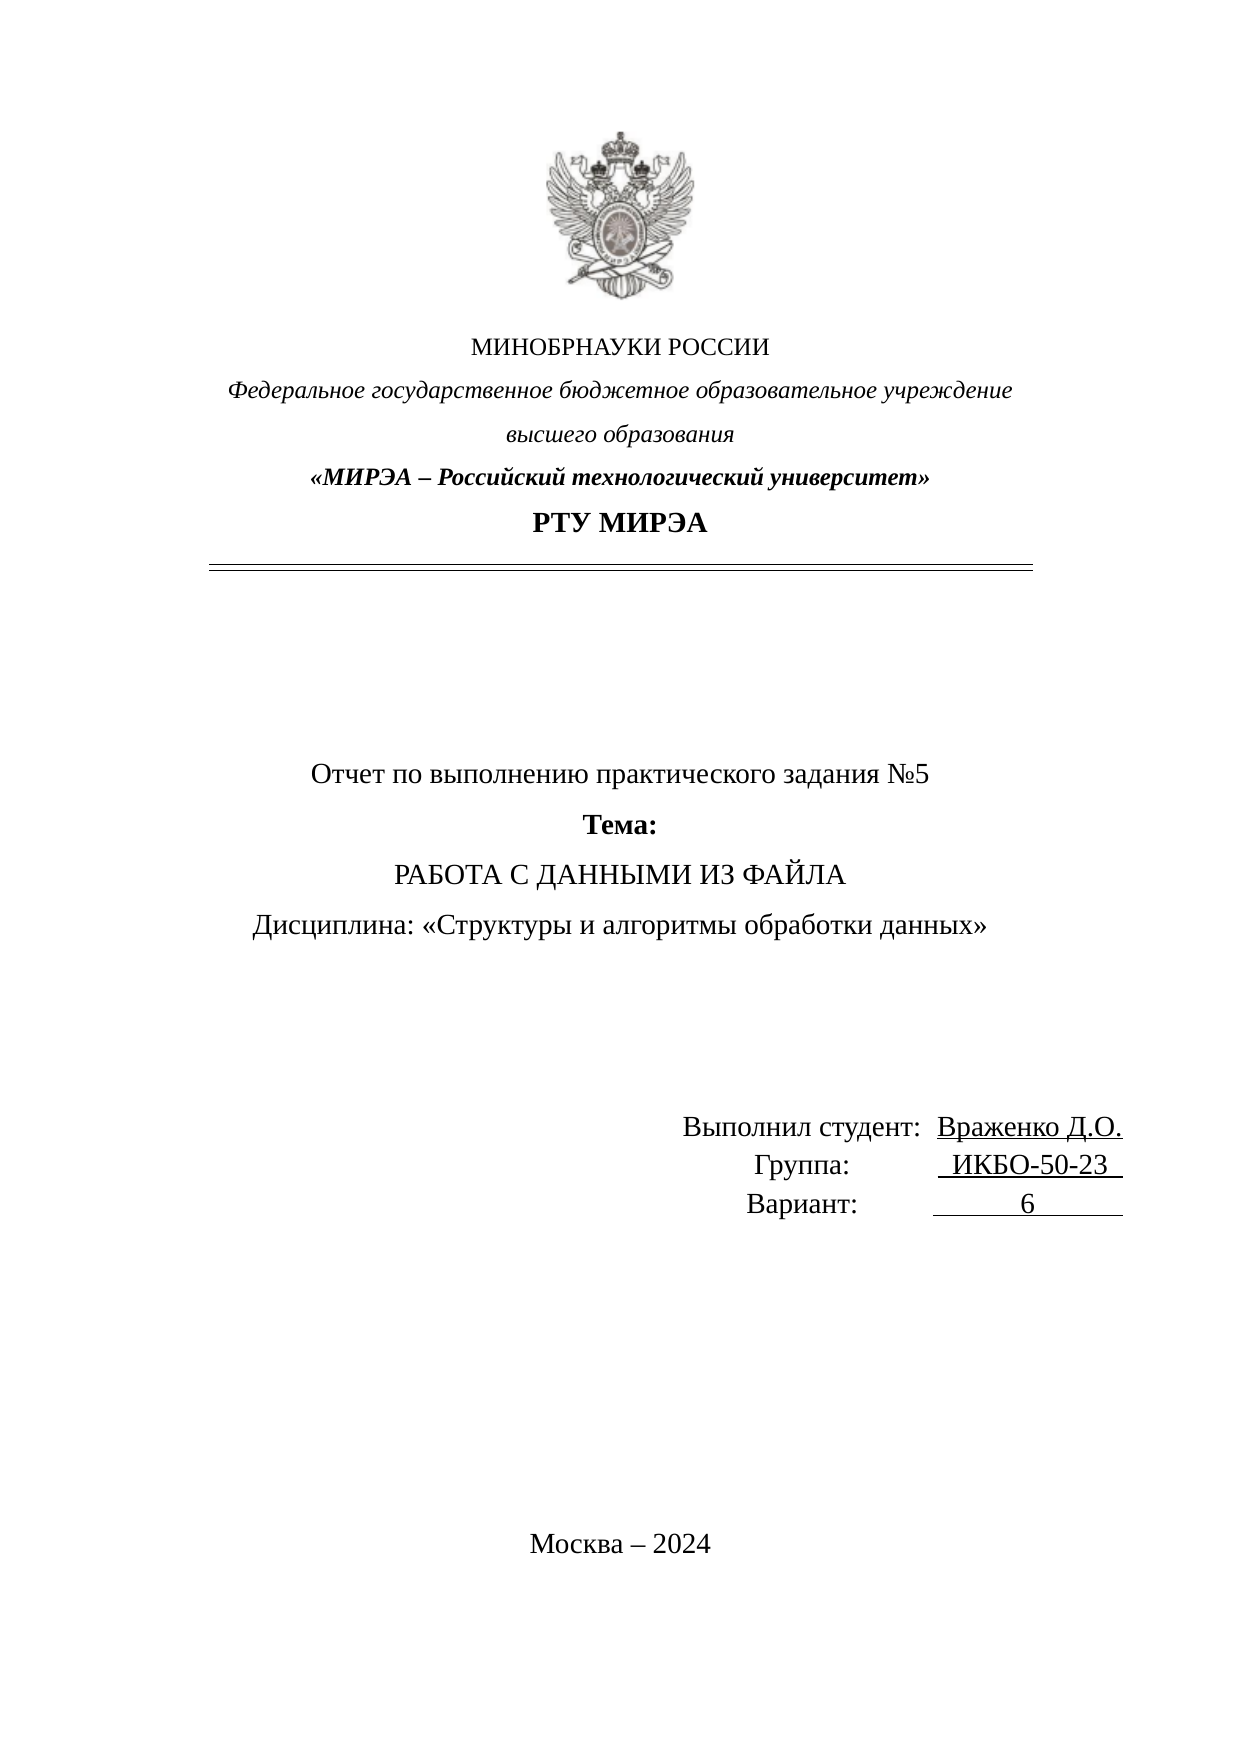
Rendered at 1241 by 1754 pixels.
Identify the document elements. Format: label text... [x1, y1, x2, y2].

text высшего образования [118, 419, 1122, 447]
table_cell Вариант: [673, 1186, 930, 1224]
text «МИРЭА – Российский технологический университет» [118, 462, 1122, 491]
text РТУ МИРЭА [118, 505, 1122, 538]
table_cell ИКБО-50-23 [930, 1147, 1122, 1186]
text Москва – 2024 [118, 1526, 1122, 1560]
table_header Выполнил студент: [673, 1109, 930, 1147]
table_cell Группа: [673, 1147, 930, 1186]
table_header Враженко Д.О. [930, 1109, 1122, 1147]
text МИНОБРНАУКИ РОССИИ [118, 118, 1122, 361]
text Федеральное государственное бюджетное образовательное учреждение [118, 376, 1122, 404]
text РАБОТА С ДАННЫМИ ИЗ ФАЙЛА [118, 857, 1122, 891]
text Тема: [118, 807, 1122, 840]
text Дисциплина: «Структуры и алгоритмы обработки данных» [118, 907, 1122, 941]
picture [520, 118, 720, 319]
text Отчет по выполнению практического задания №5 [118, 757, 1122, 790]
table_cell 6 [930, 1186, 1122, 1224]
